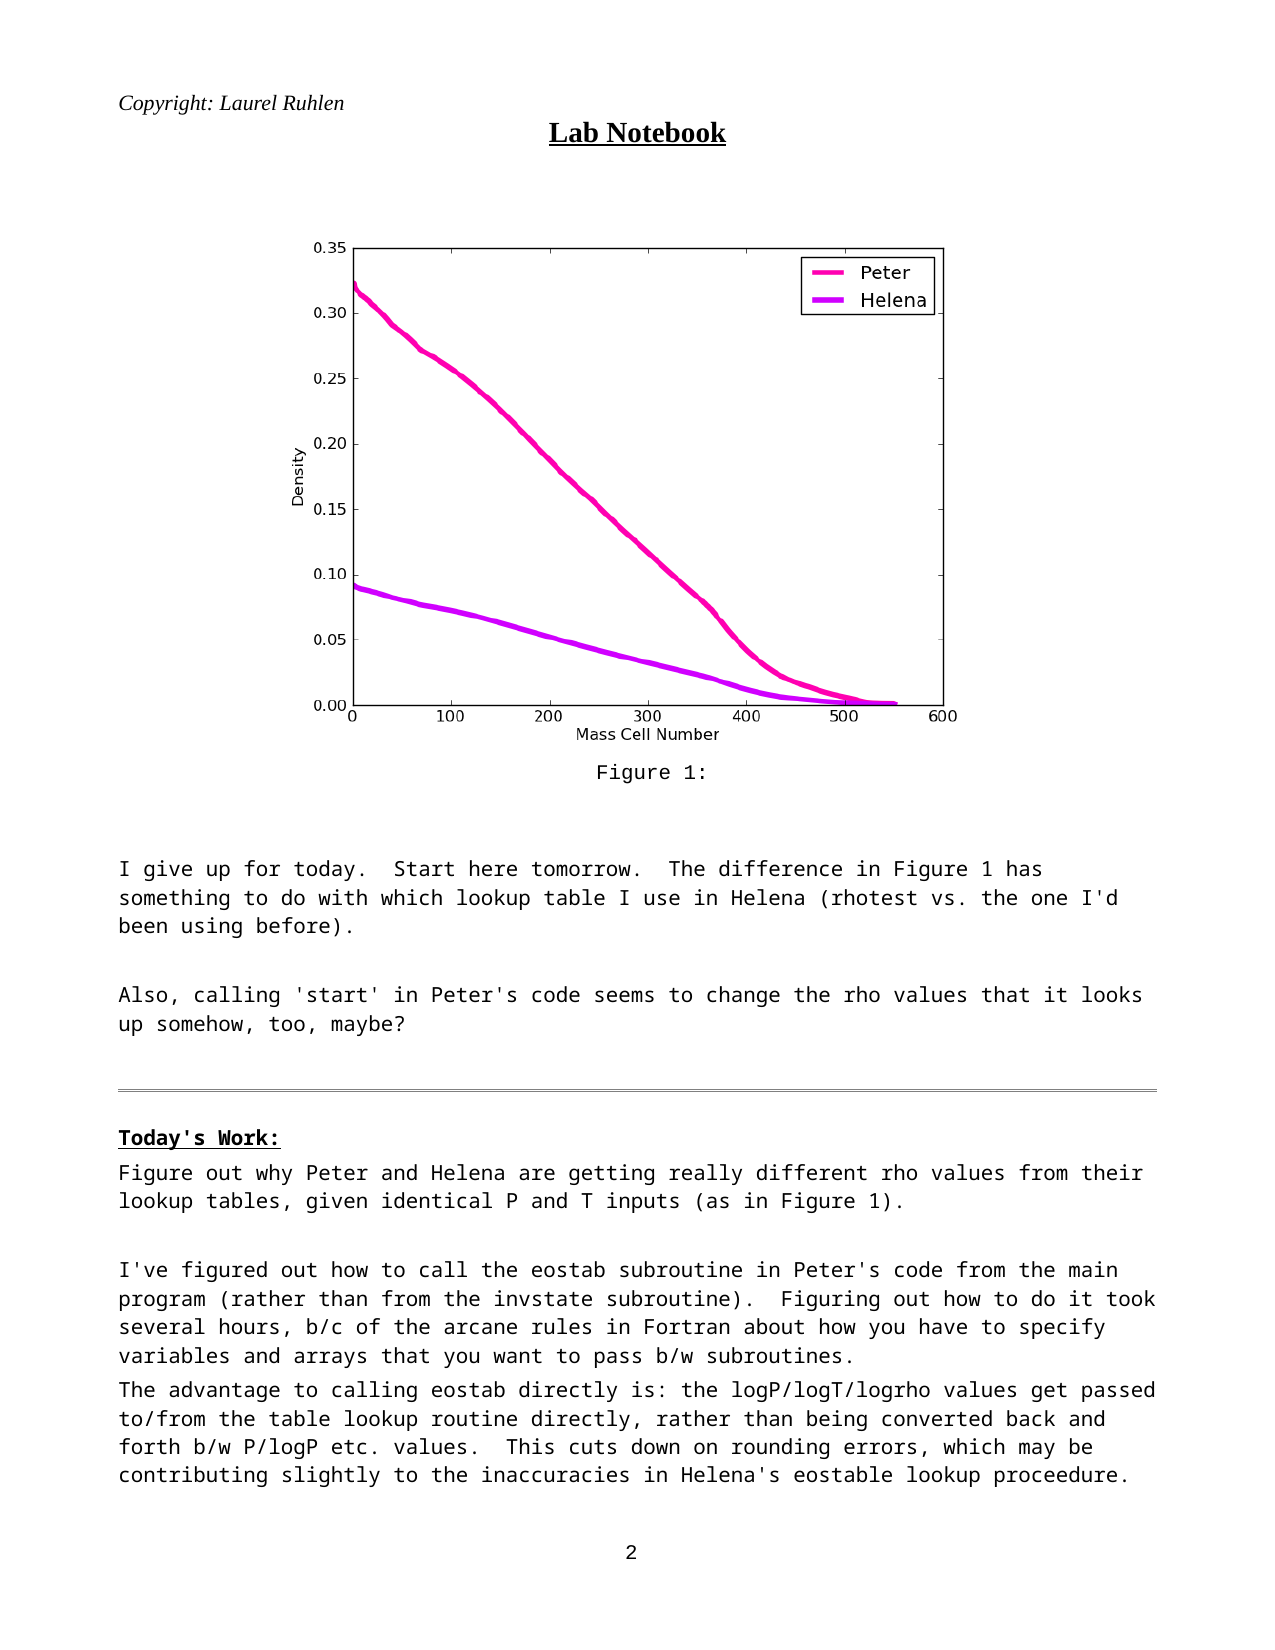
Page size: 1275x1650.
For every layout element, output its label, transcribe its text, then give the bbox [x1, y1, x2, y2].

text Today's Work: [118, 1123, 1157, 1152]
text I give up for today. Start here tomorrow. The difference in Figure 1 has something to do with which lookup table I use in Helena (rhotest vs. the one I'd been using before). [118, 854, 1157, 940]
text I've figured out how to call the eostab subroutine in Peter's code from the main program (rather than from the invstate subroutine). Figuring out how to do it took several hours, b/c of the arcane rules in Fortran about how you have to specify variables and arrays that you want to pass b/w subroutines. [118, 1255, 1157, 1369]
text The advantage to calling eostab directly is: the logP/logT/logrho values get passed to/from the table lookup routine directly, rather than being converted back and forth b/w P/logP etc. values. This cuts down on rounding errors, which may be contributing slightly to the inaccuracies in Helena's eostable lookup proceedure. [118, 1375, 1157, 1489]
text Also, calling 'start' in Peter's code seems to change the rho values that it looks up somehow, too, maybe? [118, 980, 1157, 1037]
text Figure 1: [257, 762, 1018, 785]
picture [257, 190, 1019, 762]
text Figure out why Peter and Helena are getting really different rho values from their lookup tables, given identical P and T inputs (as in Figure 1). [118, 1158, 1157, 1215]
